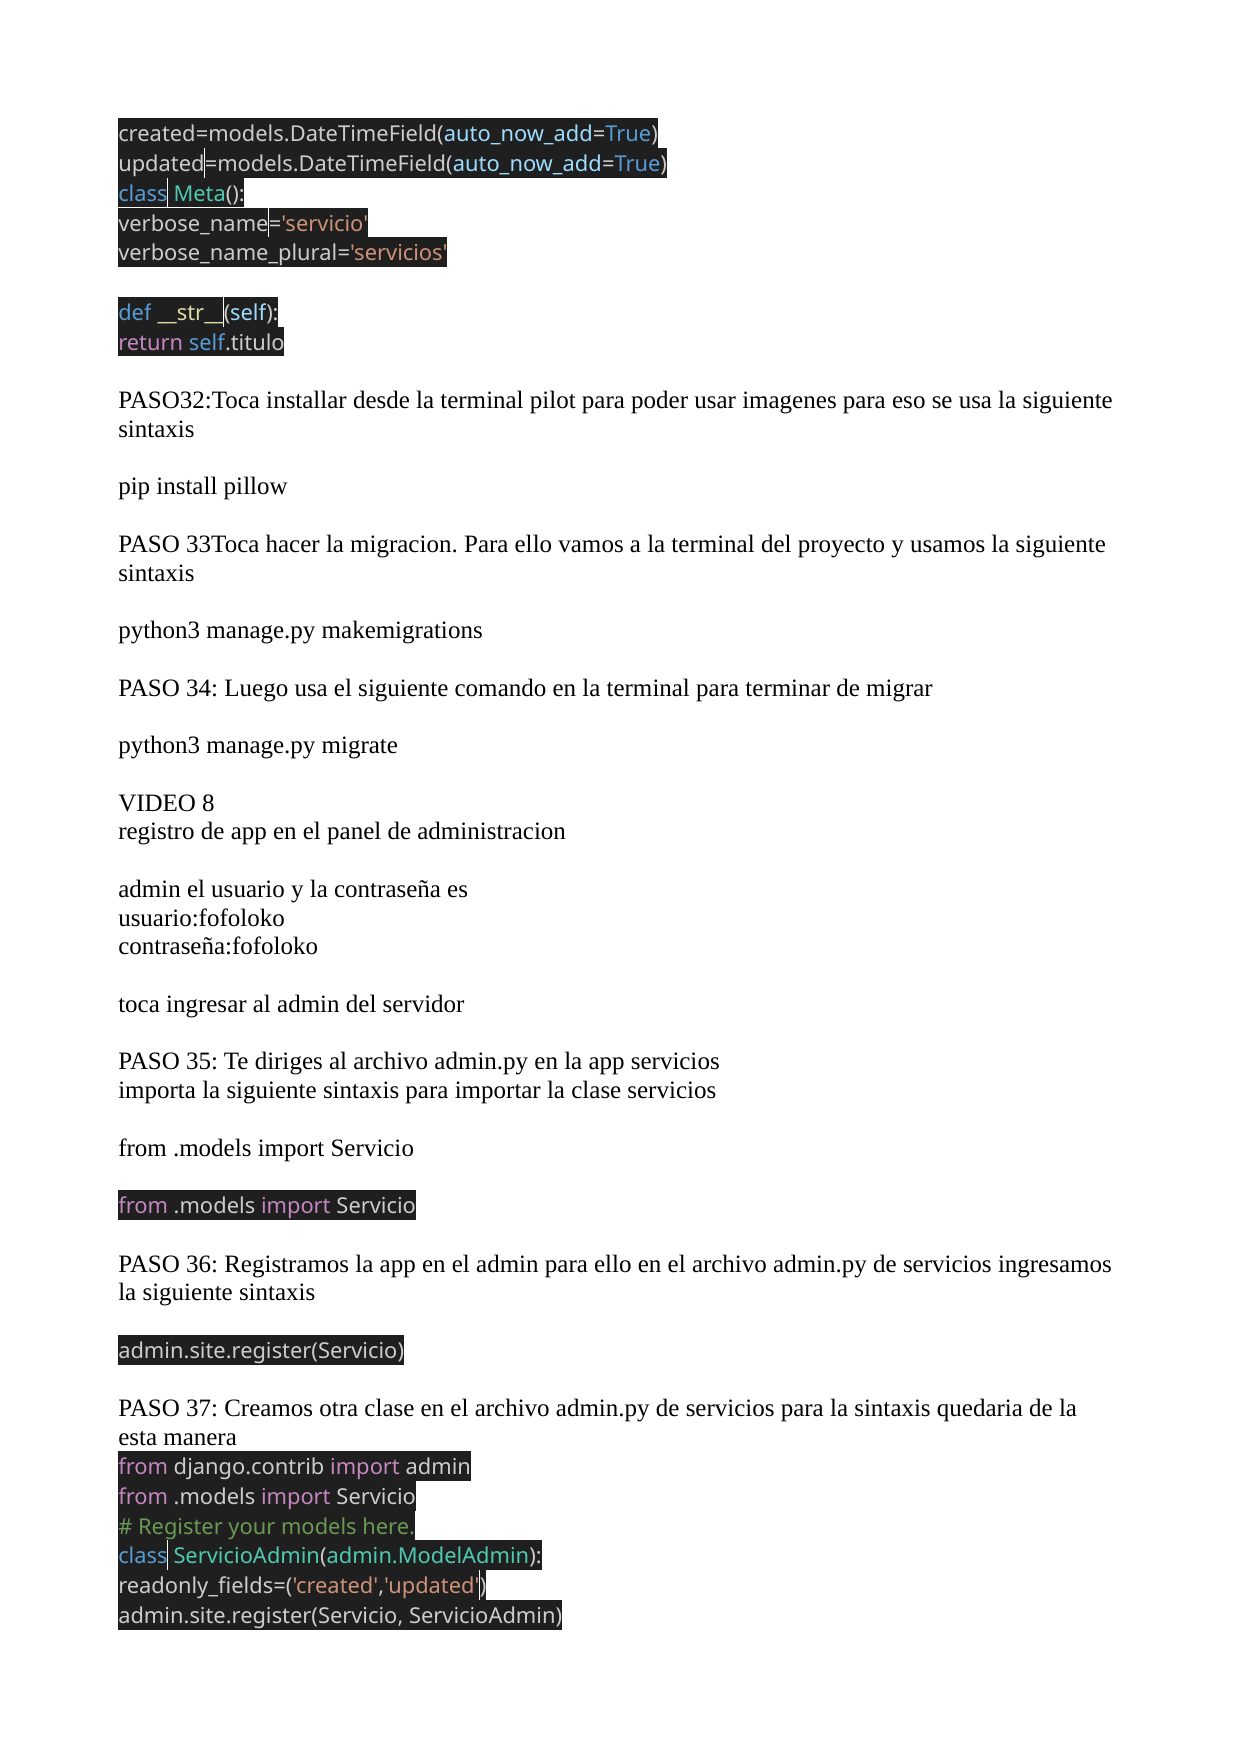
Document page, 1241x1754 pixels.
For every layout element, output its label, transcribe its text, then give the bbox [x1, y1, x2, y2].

text verbose_name_plural='servicios' [118, 237, 1122, 267]
text created=models.DateTimeField(auto_now_add=True) [118, 118, 1122, 148]
text pip install pillow [118, 471, 1122, 500]
text PASO 36: Registramos la app en el admin para ello en el archivo admin.py de servicios ingresamos la siguiente sintaxis [118, 1249, 1122, 1306]
text return self.titulo [118, 327, 1122, 356]
text # Register your models here. [118, 1511, 1122, 1540]
text verbose_name='servicio' [118, 207, 1122, 237]
text python3 manage.py makemigrations [118, 615, 1122, 644]
text admin.site.register(Servicio) [118, 1335, 1122, 1365]
text from django.contrib import admin [118, 1451, 1122, 1481]
text from .models import Servicio [118, 1133, 1122, 1161]
text PASO 34: Luego usa el siguiente comando en la terminal para terminar de migrar [118, 673, 1122, 701]
text usuario:fofoloko [118, 903, 1122, 931]
text from .models import Servicio [118, 1190, 1122, 1220]
text admin el usuario y la contraseña es [118, 874, 1122, 903]
text toca ingresar al admin del servidor [118, 989, 1122, 1018]
text from .models import Servicio [118, 1481, 1122, 1511]
text contraseña:fofoloko [118, 931, 1122, 960]
text admin.site.register(Servicio, ServicioAdmin) [118, 1600, 1122, 1630]
text PASO32:Toca installar desde la terminal pilot para poder usar imagenes para eso se usa la siguiente sintaxis [118, 385, 1122, 443]
text python3 manage.py migrate [118, 730, 1122, 759]
text def __str__(self): [118, 297, 1122, 327]
text readonly_fields=('created','updated') [118, 1570, 1122, 1600]
text updated=models.DateTimeField(auto_now_add=True) [118, 148, 1122, 178]
text PASO 35: Te diriges al archivo admin.py en la app servicios [118, 1046, 1122, 1075]
text class Meta(): [118, 178, 1122, 207]
text registro de app en el panel de administracion [118, 816, 1122, 845]
text PASO 33Toca hacer la migracion. Para ello vamos a la terminal del proyecto y usamos la siguiente sintaxis [118, 529, 1122, 586]
text class ServicioAdmin(admin.ModelAdmin): [118, 1540, 1122, 1570]
text PASO 37: Creamos otra clase en el archivo admin.py de servicios para la sintaxis quedaria de la esta manera [118, 1393, 1122, 1451]
text VIDEO 8 [118, 788, 1122, 816]
text importa la siguiente sintaxis para importar la clase servicios [118, 1075, 1122, 1104]
